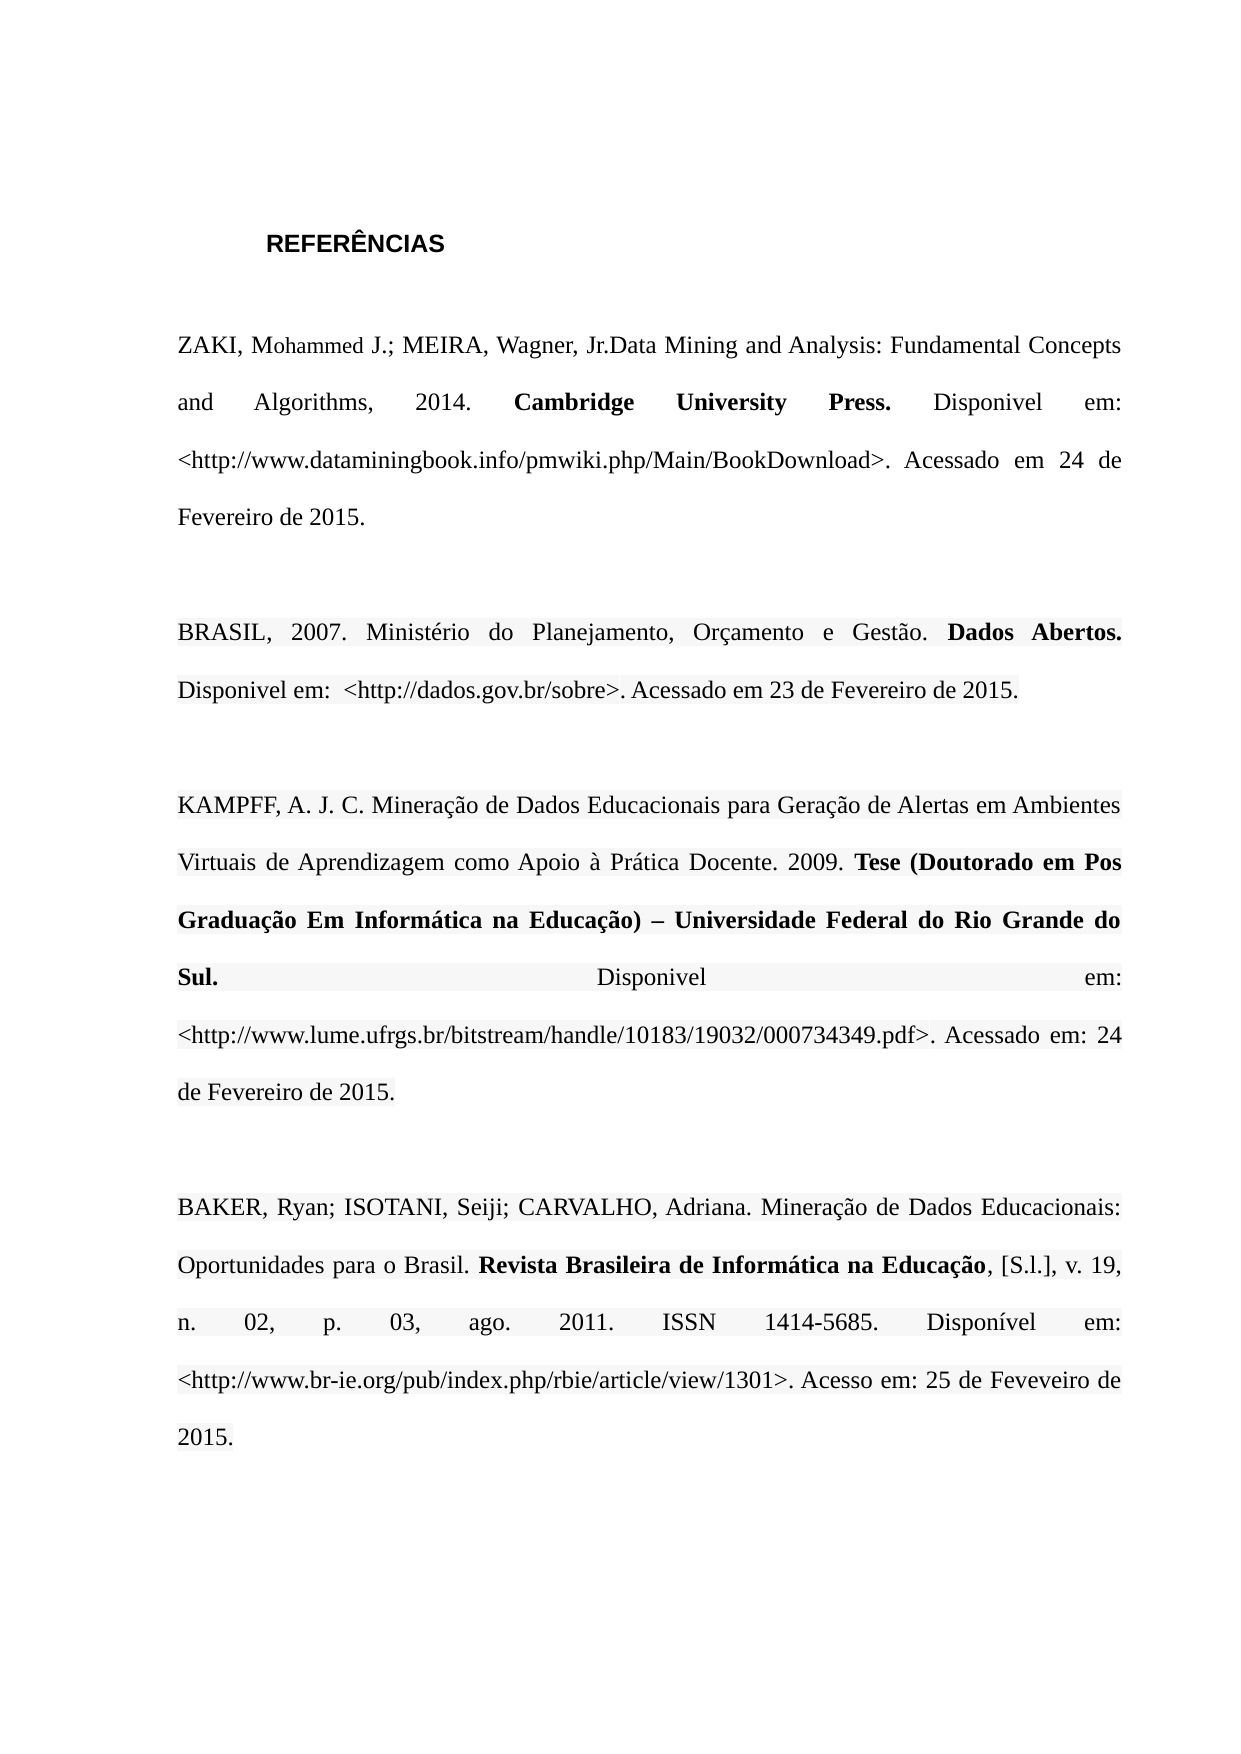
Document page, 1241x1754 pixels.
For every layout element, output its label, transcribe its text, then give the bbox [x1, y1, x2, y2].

text BAKER, Ryan; ISOTANI, Seiji; CARVALHO, Adriana. Mineração de Dados Educacionais: Oportunidades para o Brasil. Revista Brasileira de Informática na Educação, [S.l.], v. 19, n. 02, p. 03, ago. 2011. ISSN 1414-5685. Disponível em: <http://www.br-ie.org/pub/index.php/rbie/article/view/1301>. Acesso em: 25 de Feveveiro de 2015. [177, 1192, 1122, 1451]
text BRASIL, 2007. Ministério do Planejamento, Orçamento e Gestão. Dados Abertos. Disponivel em: <http://dados.gov.br/sobre>. Acessado em 23 de Fevereiro de 2015. [177, 617, 1122, 704]
text ZAKI, Mohammed J.; MEIRA, Wagner, Jr.Data Mining and Analysis: Fundamental Concepts and Algorithms, 2014. Cambridge University Press. Disponivel em: <http://www.dataminingbook.info/pmwiki.php/Main/BookDownload>. Acessado em 24 de Fevereiro de 2015. [177, 330, 1122, 531]
text KAMPFF, A. J. C. Mineração de Dados Educacionais para Geração de Alertas em Ambientes Virtuais de Aprendizagem como Apoio à Prática Docente. 2009. Tese (Doutorado em Pos Graduação Em Informática na Educação) – Universidade Federal do Rio Grande do Sul. Disponivel em: <http://www.lume.ufrgs.br/bitstream/handle/10183/19032/000734349.pdf>. Acessado em: 24 de Fevereiro de 2015. [177, 790, 1122, 1106]
subtitle REFERÊNCIAS [177, 229, 1122, 258]
